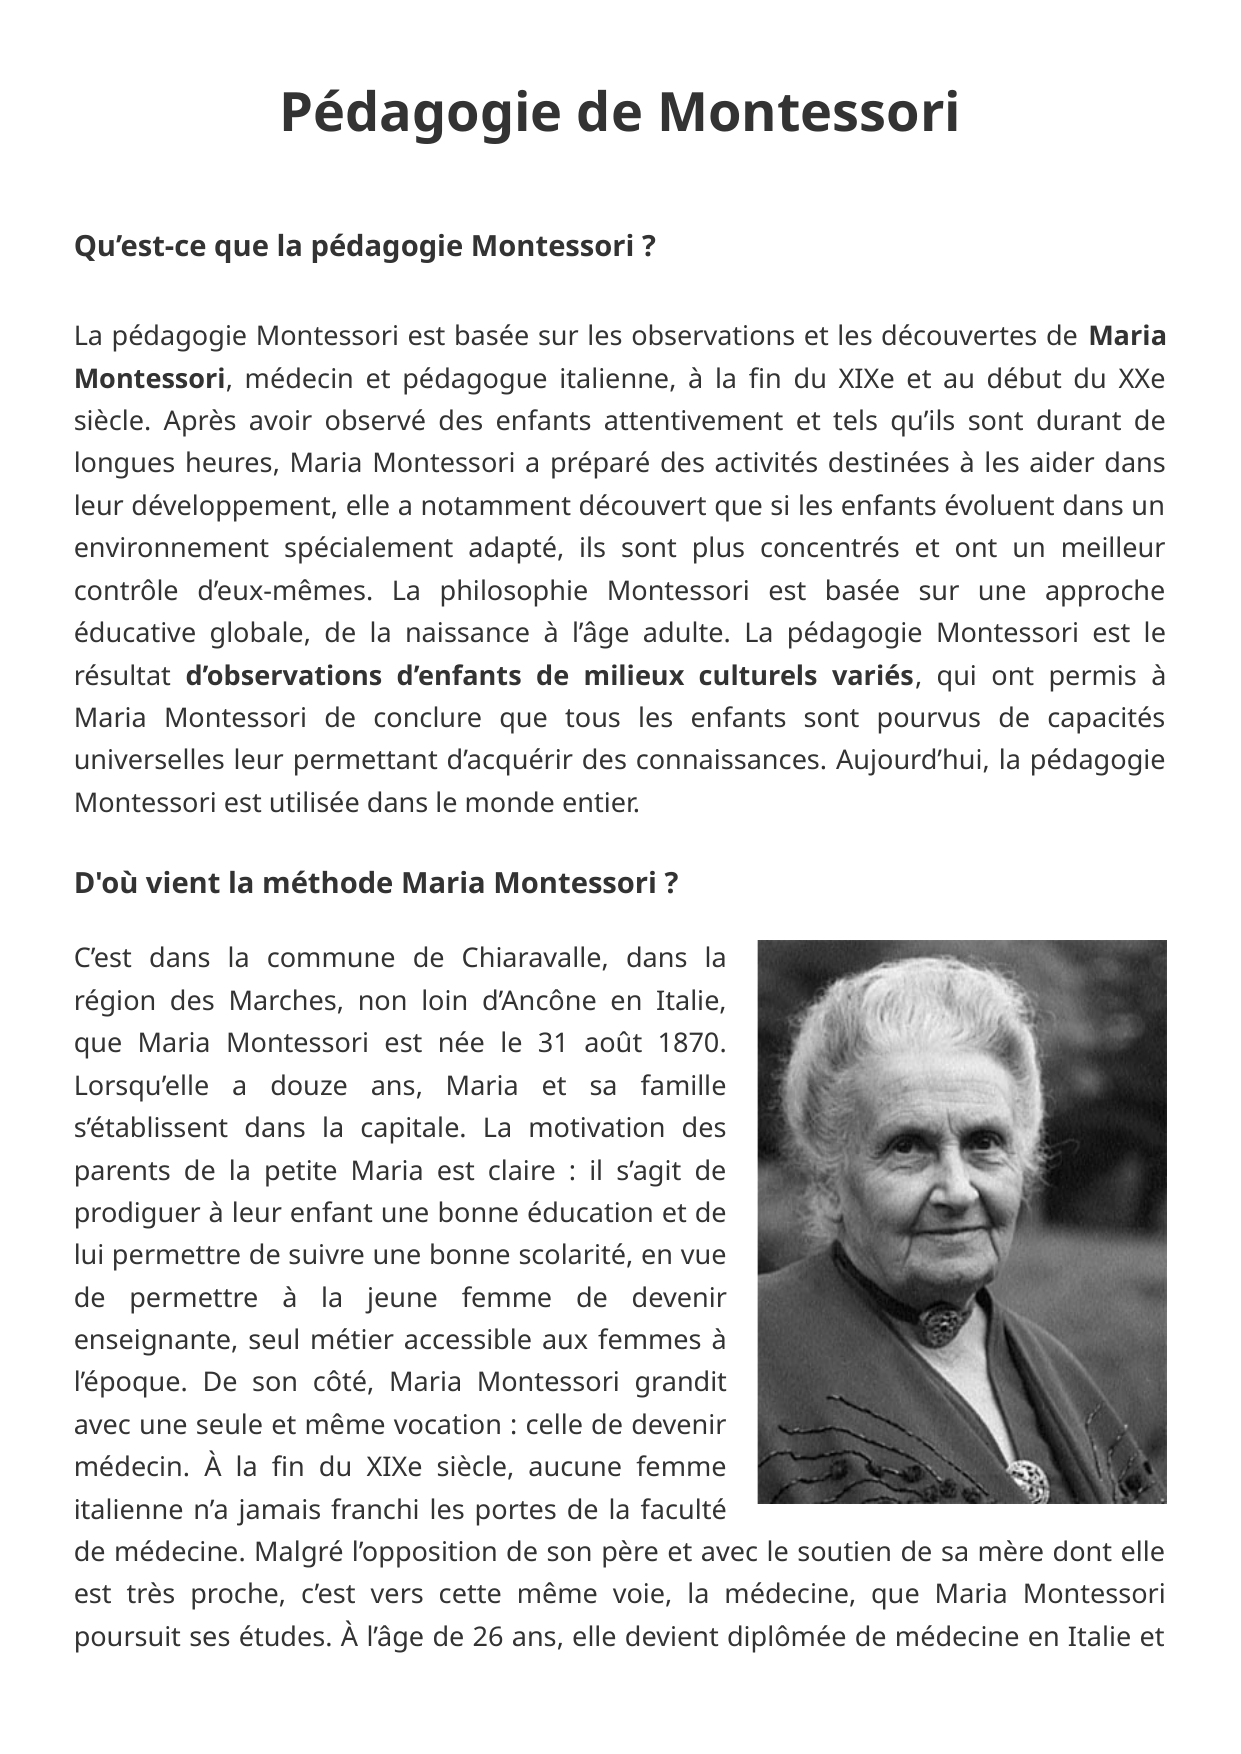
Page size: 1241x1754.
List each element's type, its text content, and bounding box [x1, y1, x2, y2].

picture [757, 940, 1167, 1504]
text Pédagogie de Montessori [73, 73, 1167, 147]
text C’est dans la commune de Chiaravalle, dans la région des Marches, non loin d’Ancône en Italie, que Maria Montessori est née le 31 août 1870. Lorsqu’elle a douze ans, Maria et sa famille s’établissent dans la capitale. La motivation des parents de la petite Maria est claire : il s’agit de prodiguer à leur enfant une bonne éducation et de lui permettre de suivre une bonne scolarité, en vue de permettre à la jeune femme de devenir enseignante, seul métier accessible aux femmes à l’époque. De son côté, Maria Montessori grandit avec une seule et même vocation : celle de devenir médecin. À la fin du XIXe siècle, aucune femme italienne n’a jamais franchi les portes de la faculté de médecine. Malgré l’opposition de son père et avec le soutien de sa mère dont elle est très proche, c’est vers cette même voie, la médecine, que Maria Montessori poursuit ses études. À l’âge de 26 ans, elle devient diplômée de médecine en Italie et [73, 939, 1167, 1654]
text La pédagogie Montessori est basée sur les observations et les découvertes de Maria Montessori, médecin et pédagogue italienne, à la fin du XIXe et au début du XXe siècle. Après avoir observé des enfants attentivement et tels qu’ils sont durant de longues heures, Maria Montessori a préparé des activités destinées à les aider dans leur développement, elle a notamment découvert que si les enfants évoluent dans un environnement spécialement adapté, ils sont plus concentrés et ont un meilleur contrôle d’eux-mêmes. La philosophie Montessori est basée sur une approche éducative globale, de la naissance à l’âge adulte. La pédagogie Montessori est le résultat d’observations d’enfants de milieux culturels variés, qui ont permis à Maria Montessori de conclure que tous les enfants sont pourvus de capacités universelles leur permettant d’acquérir des connaissances. Aujourd’hui, la pédagogie Montessori est utilisée dans le monde entier. [73, 317, 1167, 820]
text Qu’est-ce que la pédagogie Montessori ? [73, 226, 1167, 265]
text D'où vient la méthode Maria Montessori ? [73, 862, 1167, 902]
